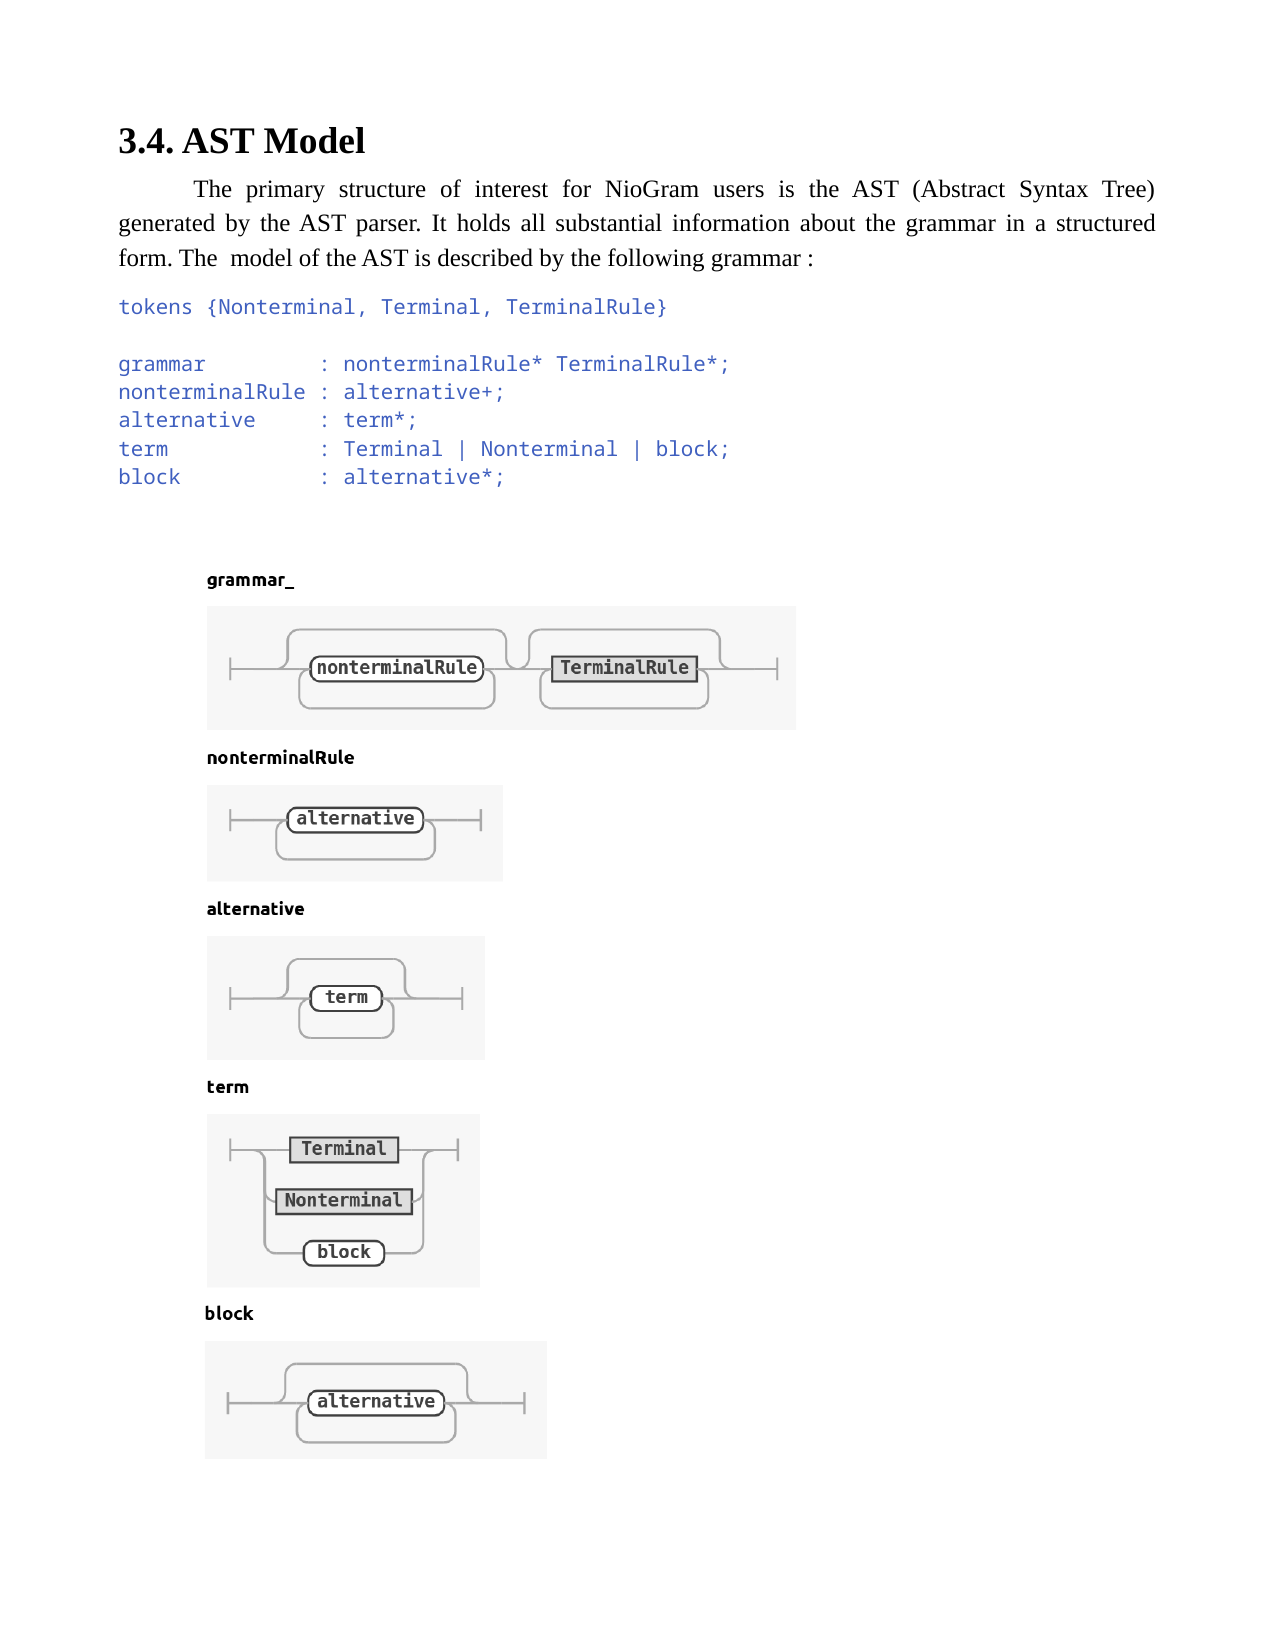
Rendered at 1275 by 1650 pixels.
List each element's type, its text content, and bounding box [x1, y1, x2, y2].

subtitle 3.4. AST Model [118, 118, 1157, 161]
text tokens {Nonterminal, Terminal, TerminalRule} [118, 292, 1157, 320]
text alternative : term*; [118, 406, 1157, 434]
text The primary structure of interest for NioGram users is the AST (Abstract Syntax Tree) generated by the AST parser. It holds all substantial information about the grammar in a structured form. The model of the AST is described by the following grammar : [118, 174, 1157, 271]
text block : alternative*; [118, 462, 1157, 491]
text term : Terminal | Nonterminal | block; [118, 434, 1157, 462]
picture [204, 518, 797, 1459]
text nonterminalRule : alternative+; [118, 377, 1157, 406]
text grammar : nonterminalRule* TerminalRule*; [118, 349, 1157, 377]
